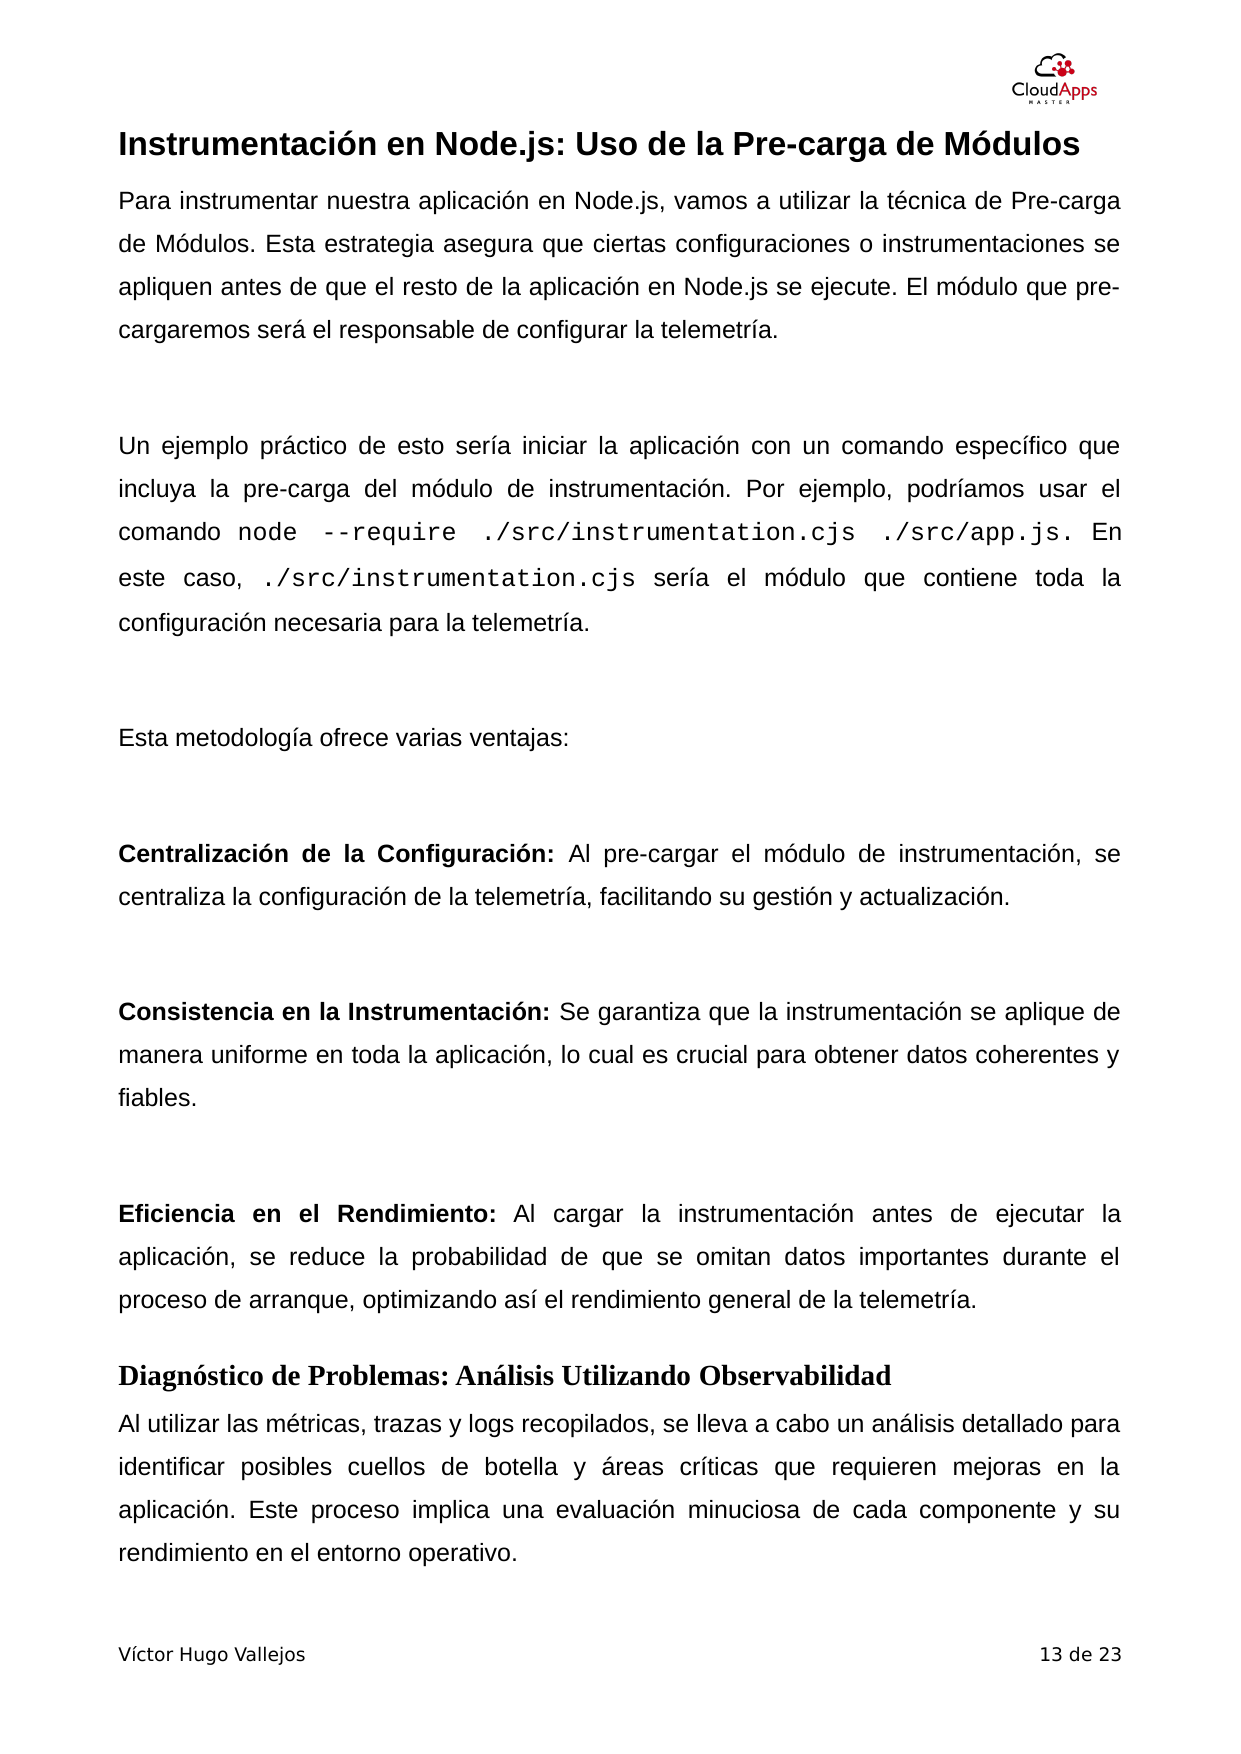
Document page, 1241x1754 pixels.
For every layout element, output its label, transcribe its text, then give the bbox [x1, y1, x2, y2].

text Un ejemplo práctico de esto sería iniciar la aplicación con un comando específico que incluya la pre-carga del módulo de instrumentación. Por ejemplo, podríamos usar el comando node --require ./src/instrumentation.cjs ./src/app.js. En este caso, ./src/instrumentation.cjs sería el módulo que contiene toda la configuración necesaria para la telemetría. [118, 431, 1122, 637]
text Centralización de la Configuración: Al pre-cargar el módulo de instrumentación, se centraliza la configuración de la telemetría, facilitando su gestión y actualización. [118, 839, 1122, 911]
picture [992, 49, 1117, 107]
subtitle Diagnóstico de Problemas: Análisis Utilizando Observabilidad [118, 1358, 1122, 1391]
text Al utilizar las métricas, trazas y logs recopilados, se lleva a cabo un análisis detallado para identificar posibles cuellos de botella y áreas críticas que requieren mejoras en la aplicación. Este proceso implica una evaluación minuciosa de cada componente y su rendimiento en el entorno operativo. [118, 1409, 1122, 1567]
text Esta metodología ofrece varias ventajas: [118, 723, 1122, 752]
text Consistencia en la Instrumentación: Se garantiza que la instrumentación se aplique de manera uniforme en toda la aplicación, lo cual es crucial para obtener datos coherentes y fiables. [118, 997, 1122, 1112]
text Para instrumentar nuestra aplicación en Node.js, vamos a utilizar la técnica de Pre-carga de Módulos. Esta estrategia asegura que ciertas configuraciones o instrumentaciones se apliquen antes de que el resto de la aplicación en Node.js se ejecute. El módulo que pre-cargaremos será el responsable de configurar la telemetría. [118, 186, 1122, 344]
subtitle Instrumentación en Node.js: Uso de la Pre-carga de Módulos [118, 124, 1122, 162]
text Eficiencia en el Rendimiento: Al cargar la instrumentación antes de ejecutar la aplicación, se reduce la probabilidad de que se omitan datos importantes durante el proceso de arranque, optimizando así el rendimiento general de la telemetría. [118, 1199, 1122, 1314]
